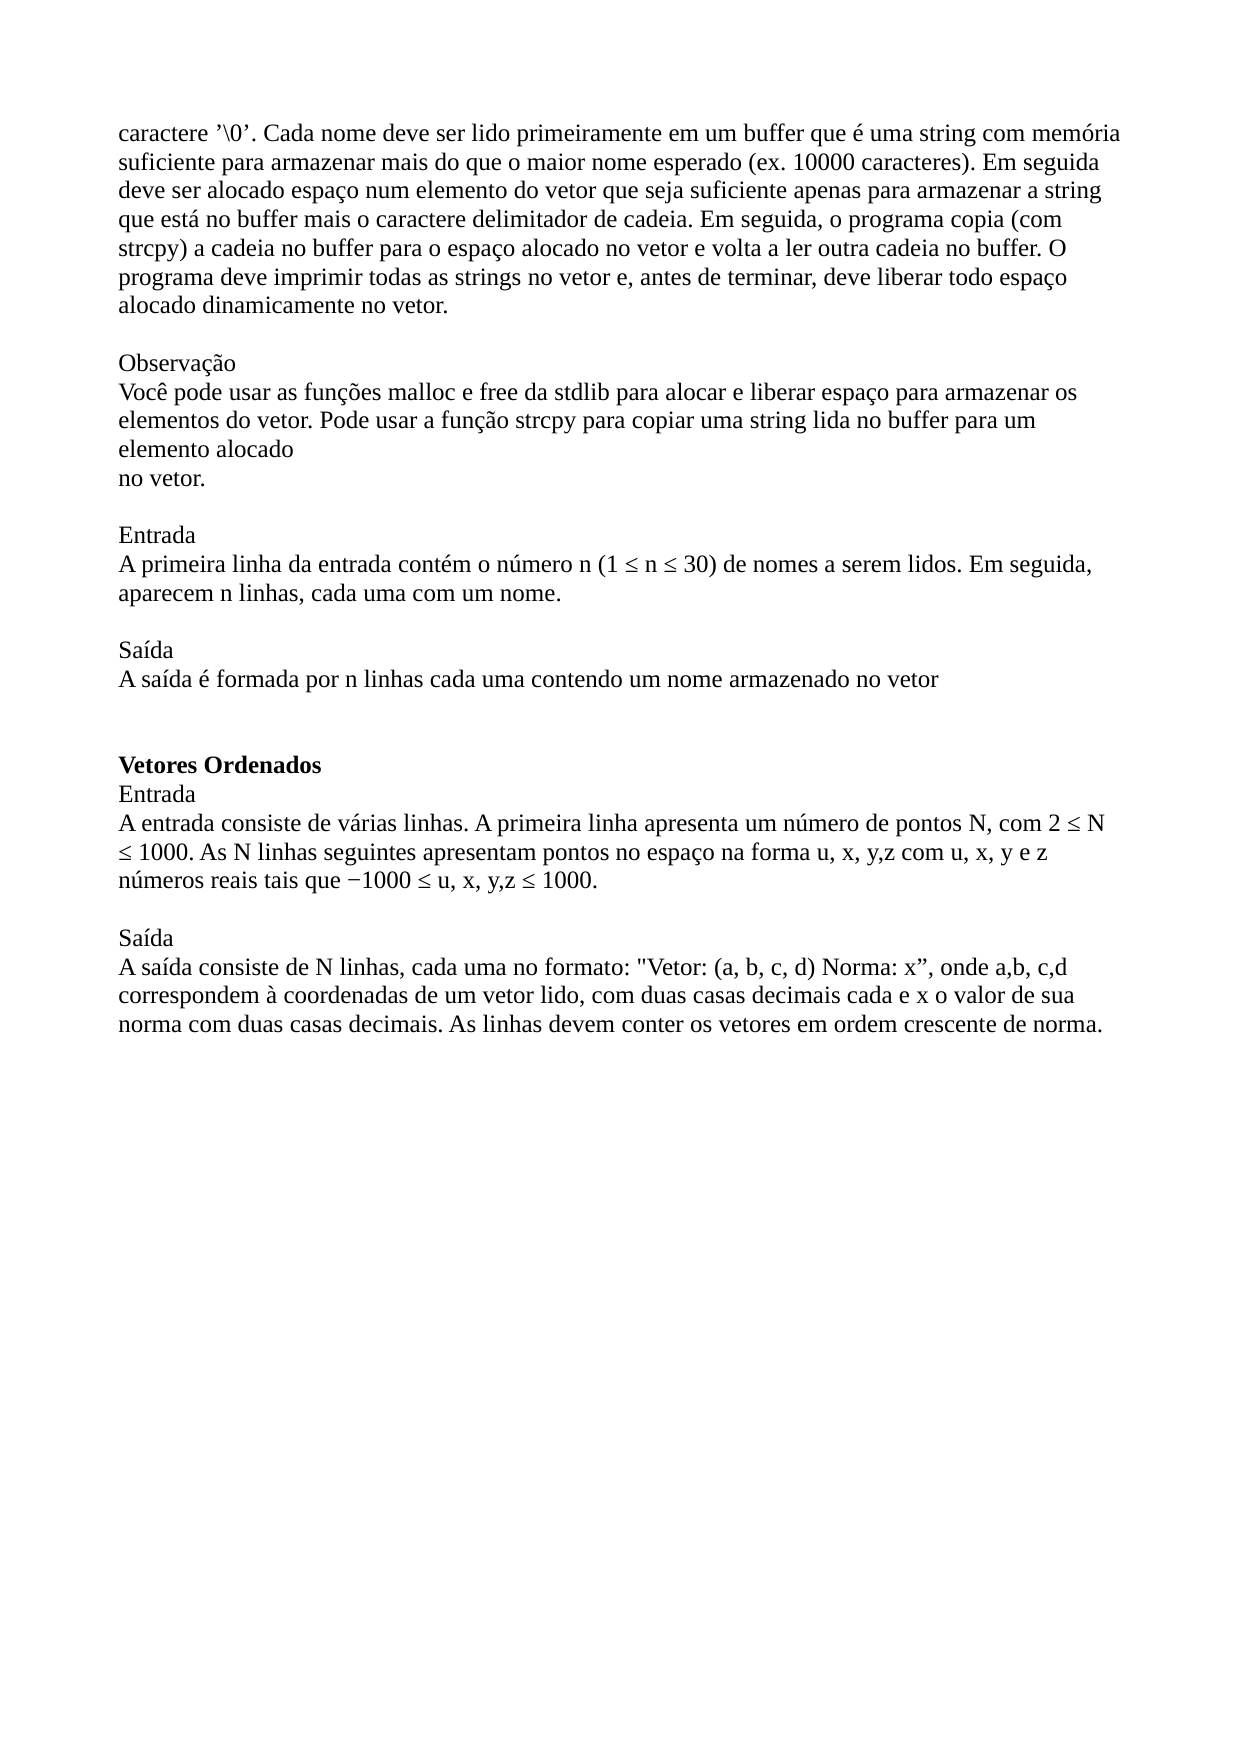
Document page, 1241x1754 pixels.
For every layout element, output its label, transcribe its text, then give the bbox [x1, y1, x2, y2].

text Entrada [118, 779, 1122, 808]
text aparecem n linhas, cada uma com um nome. [118, 578, 1122, 607]
text Entrada [118, 521, 1122, 549]
text Saída [118, 636, 1122, 664]
text caractere ’\0’. Cada nome deve ser lido primeiramente em um buffer que é uma string com memória suficiente para armazenar mais do que o maior nome esperado (ex. 10000 caracteres). Em seguida deve ser alocado espaço num elemento do vetor que seja suficiente apenas para armazenar a string que está no buffer mais o caractere delimitador de cadeia. Em seguida, o programa copia (com strcpy) a cadeia no buffer para o espaço alocado no vetor e volta a ler outra cadeia no buffer. O programa deve imprimir todas as strings no vetor e, antes de terminar, deve liberar todo espaço alocado dinamicamente no vetor. [118, 118, 1122, 319]
text Saída [118, 923, 1122, 952]
text A saída consiste de N linhas, cada uma no formato: "Vetor: (a, b, c, d) Norma: x”, onde a,b, c,d correspondem à coordenadas de um vetor lido, com duas casas decimais cada e x o valor de sua norma com duas casas decimais. As linhas devem conter os vetores em ordem crescente de norma. [118, 952, 1122, 1038]
text A primeira linha da entrada contém o número n (1 ≤ n ≤ 30) de nomes a serem lidos. Em seguida, [118, 549, 1122, 578]
text Você pode usar as funções malloc e free da stdlib para alocar e liberar espaço para armazenar os elementos do vetor. Pode usar a função strcpy para copiar uma string lida no buffer para um elemento alocado [118, 377, 1122, 463]
text A saída é formada por n linhas cada uma contendo um nome armazenado no vetor [118, 664, 1122, 693]
text Vetores Ordenados [118, 751, 1122, 779]
text Observação [118, 348, 1122, 377]
text no vetor. [118, 463, 1122, 492]
text A entrada consiste de várias linhas. A primeira linha apresenta um número de pontos N, com 2 ≤ N ≤ 1000. As N linhas seguintes apresentam pontos no espaço na forma u, x, y,z com u, x, y e z números reais tais que −1000 ≤ u, x, y,z ≤ 1000. [118, 808, 1122, 894]
